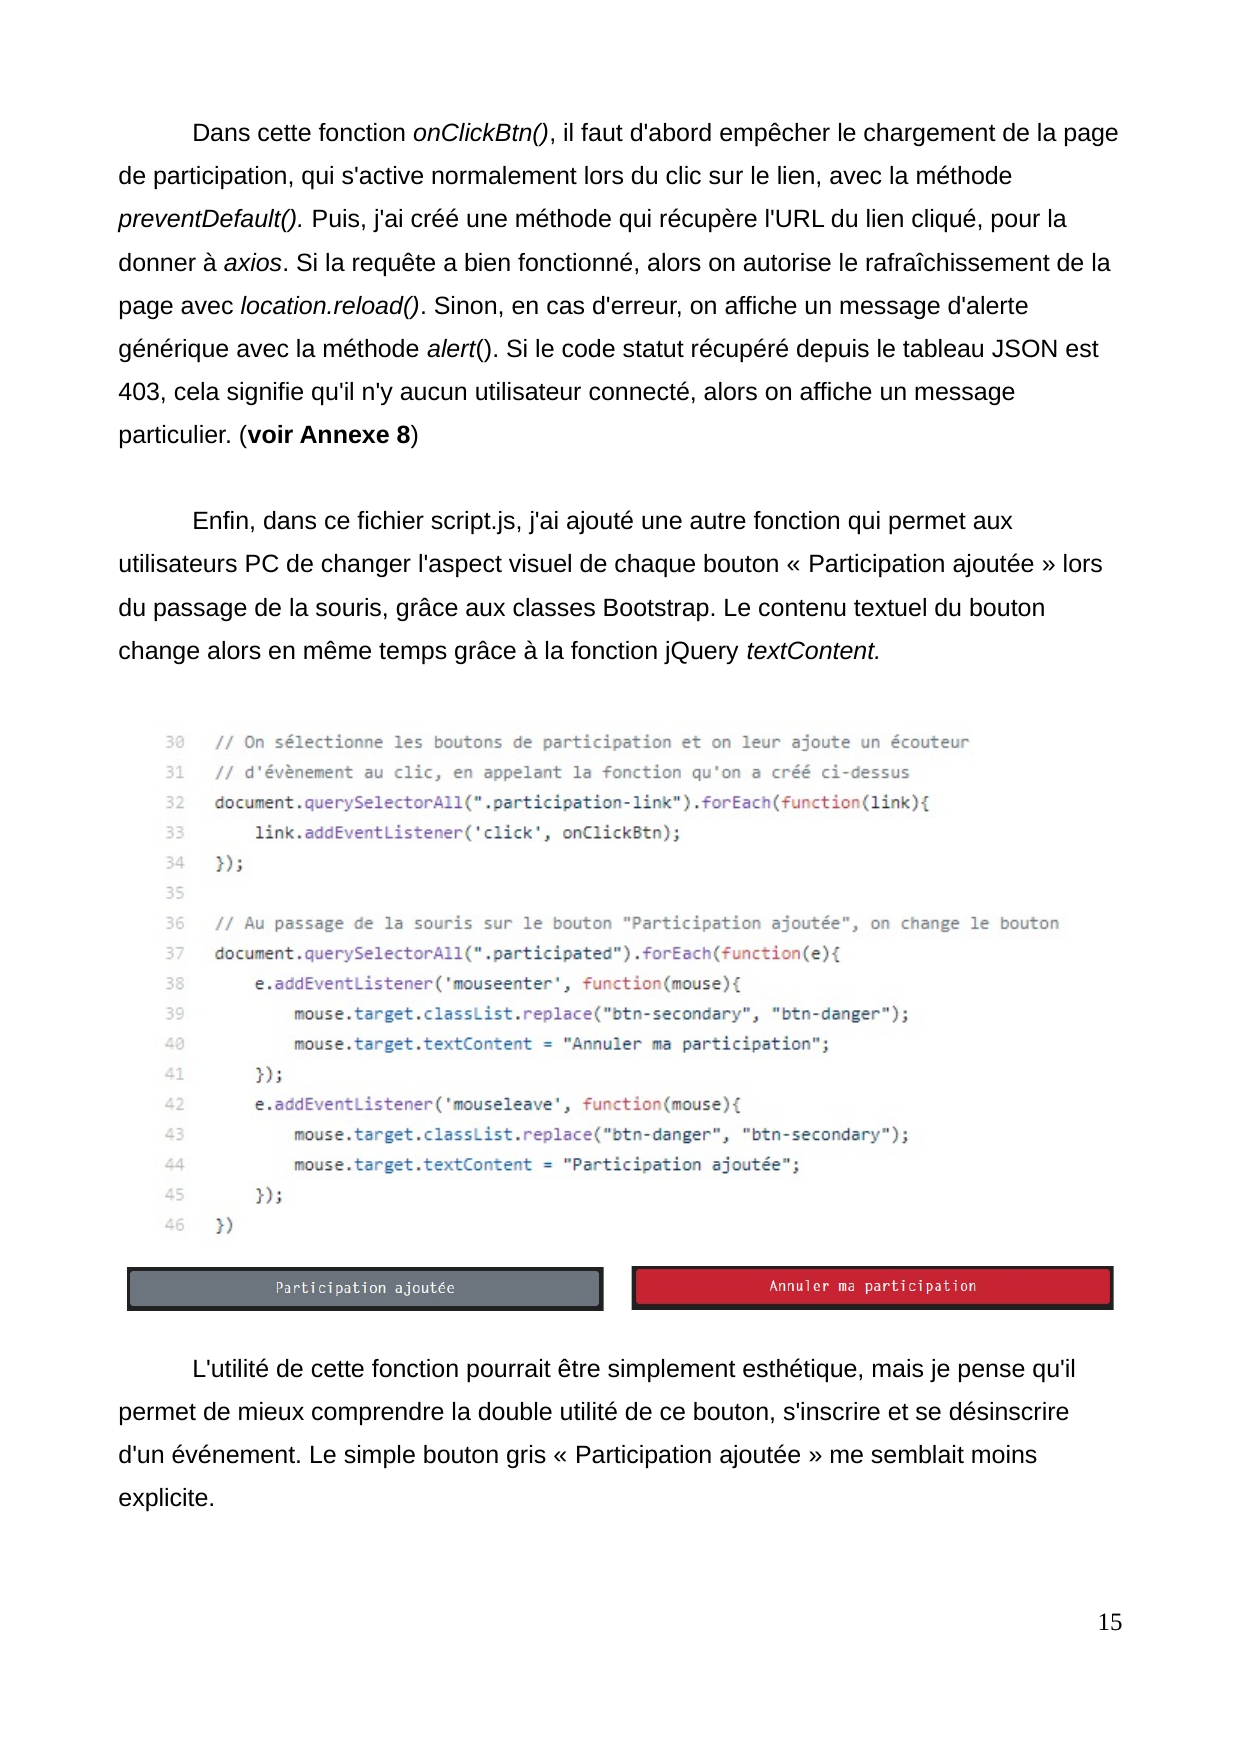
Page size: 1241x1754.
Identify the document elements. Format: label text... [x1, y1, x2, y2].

picture [154, 721, 1086, 1246]
text Dans cette fonction onClickBtn(), il faut d'abord empêcher le chargement de la page de participation, qui s'active normalement lors du clic sur le lien, avec la méthode preventDefault(). Puis, j'ai créé une méthode qui récupère l'URL du lien cliqué, pour la donner à axios. Si la requête a bien fonctionné, alors on autorise le rafraîchissement de la page avec location.reload(). Sinon, en cas d'erreur, on affiche un message d'alerte générique avec la méthode alert(). Si le code statut récupéré depuis le tableau JSON est 403, cela signifie qu'il n'y aucun utilisateur connecté, alors on affiche un message particulier. (voir Annexe 8) [118, 118, 1122, 449]
picture [127, 1267, 604, 1311]
picture [631, 1266, 1114, 1310]
text L'utilité de cette fonction pourrait être simplement esthétique, mais je pense qu'il permet de mieux comprendre la double utilité de ce bouton, s'inscrire et se désinscrire d'un événement. Le simple bouton gris « Participation ajoutée » me semblait moins explicite. [118, 1354, 1122, 1512]
text Enfin, dans ce fichier script.js, j'ai ajouté une autre fonction qui permet aux utilisateurs PC de changer l'aspect visuel de chaque bouton « Participation ajoutée » lors du passage de la souris, grâce aux classes Bootstrap. Le contenu textuel du bouton change alors en même temps grâce à la fonction jQuery textContent. [118, 506, 1122, 664]
